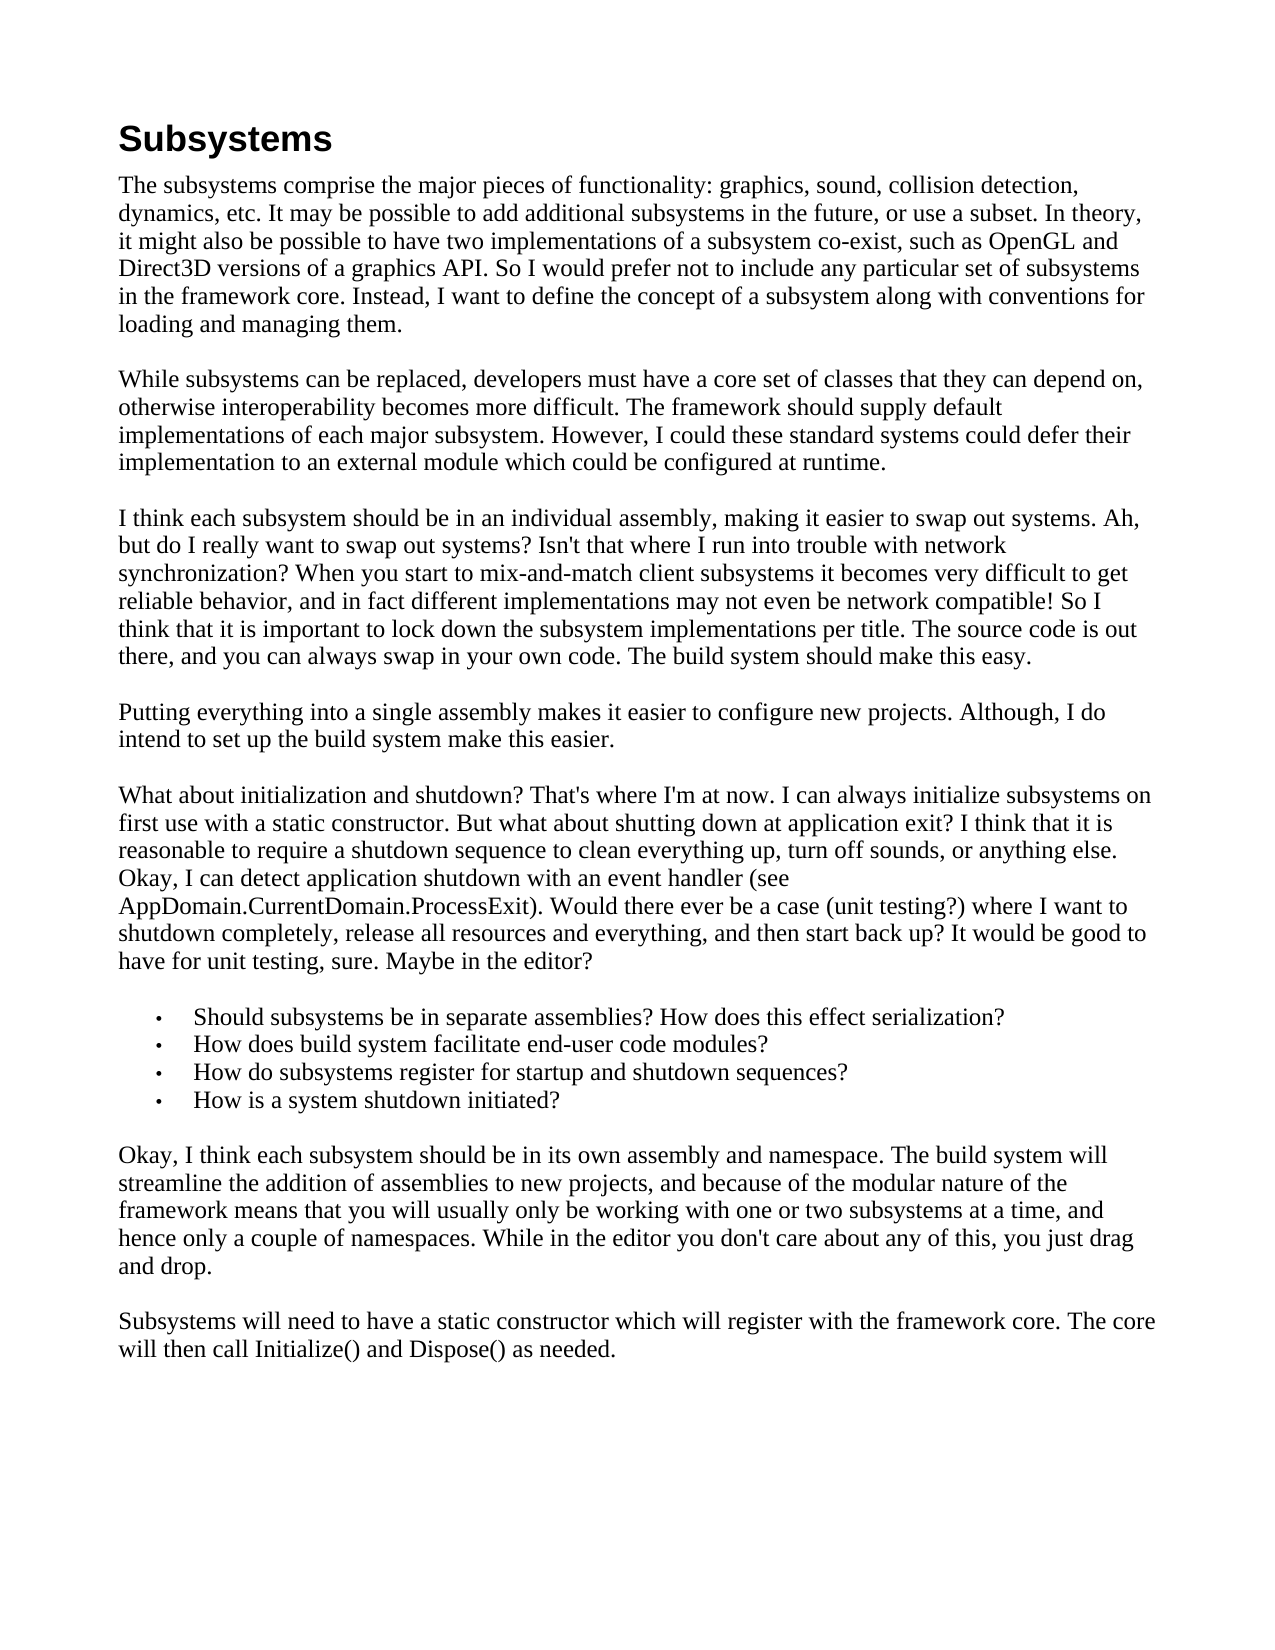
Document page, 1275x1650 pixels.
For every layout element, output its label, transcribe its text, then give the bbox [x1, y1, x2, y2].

list How does build system facilitate end-user code modules? [156, 1030, 1157, 1058]
text What about initialization and shutdown? That's where I'm at now. I can always initialize subsystems on first use with a static constructor. But what about shutting down at application exit? I think that it is reasonable to require a shutdown sequence to clean everything up, turn off sounds, or anything else. Okay, I can detect application shutdown with an event handler (see AppDomain.CurrentDomain.ProcessExit). Would there ever be a case (unit testing?) where I want to shutdown completely, release all resources and everything, and then start back up? It would be good to have for unit testing, sure. Maybe in the editor? [118, 781, 1157, 975]
text Putting everything into a single assembly makes it easier to configure new projects. Although, I do intend to set up the build system make this easier. [118, 698, 1157, 753]
text Okay, I think each subsystem should be in its own assembly and namespace. The build system will streamline the addition of assemblies to new projects, and because of the modular nature of the framework means that you will usually only be working with one or two subsystems at a time, and hence only a couple of namespaces. While in the editor you don't care about any of this, you just drag and drop. [118, 1141, 1157, 1280]
subtitle Subsystems [118, 118, 1157, 159]
text While subsystems can be replaced, developers must have a core set of classes that they can depend on, otherwise interoperability becomes more difficult. The framework should supply default implementations of each major subsystem. However, I could these standard systems could defer their implementation to an external module which could be configured at runtime. [118, 365, 1157, 476]
text Subsystems will need to have a static constructor which will register with the framework core. The core will then call Initialize() and Dispose() as needed. [118, 1307, 1157, 1363]
text I think each subsystem should be in an individual assembly, making it easier to swap out systems. Ah, but do I really want to swap out systems? Isn't that where I run into trouble with network synchronization? When you start to mix-and-match client subsystems it becomes very difficult to get reliable behavior, and in fact different implementations may not even be network compatible! So I think that it is important to lock down the subsystem implementations per title. The source code is out there, and you can always swap in your own code. The build system should make this easy. [118, 504, 1157, 670]
list How is a system shutdown initiated? [156, 1086, 1157, 1113]
list How do subsystems register for startup and shutdown sequences? [156, 1058, 1157, 1086]
text The subsystems comprise the major pieces of functionality: graphics, sound, collision detection, dynamics, etc. It may be possible to add additional subsystems in the future, or use a subset. In theory, it might also be possible to have two implementations of a subsystem co-exist, such as OpenGL and Direct3D versions of a graphics API. So I would prefer not to include any particular set of subsystems in the framework core. Instead, I want to define the concept of a subsystem along with conventions for loading and managing them. [118, 171, 1157, 338]
list Should subsystems be in separate assemblies? How does this effect serialization? [156, 1003, 1157, 1030]
